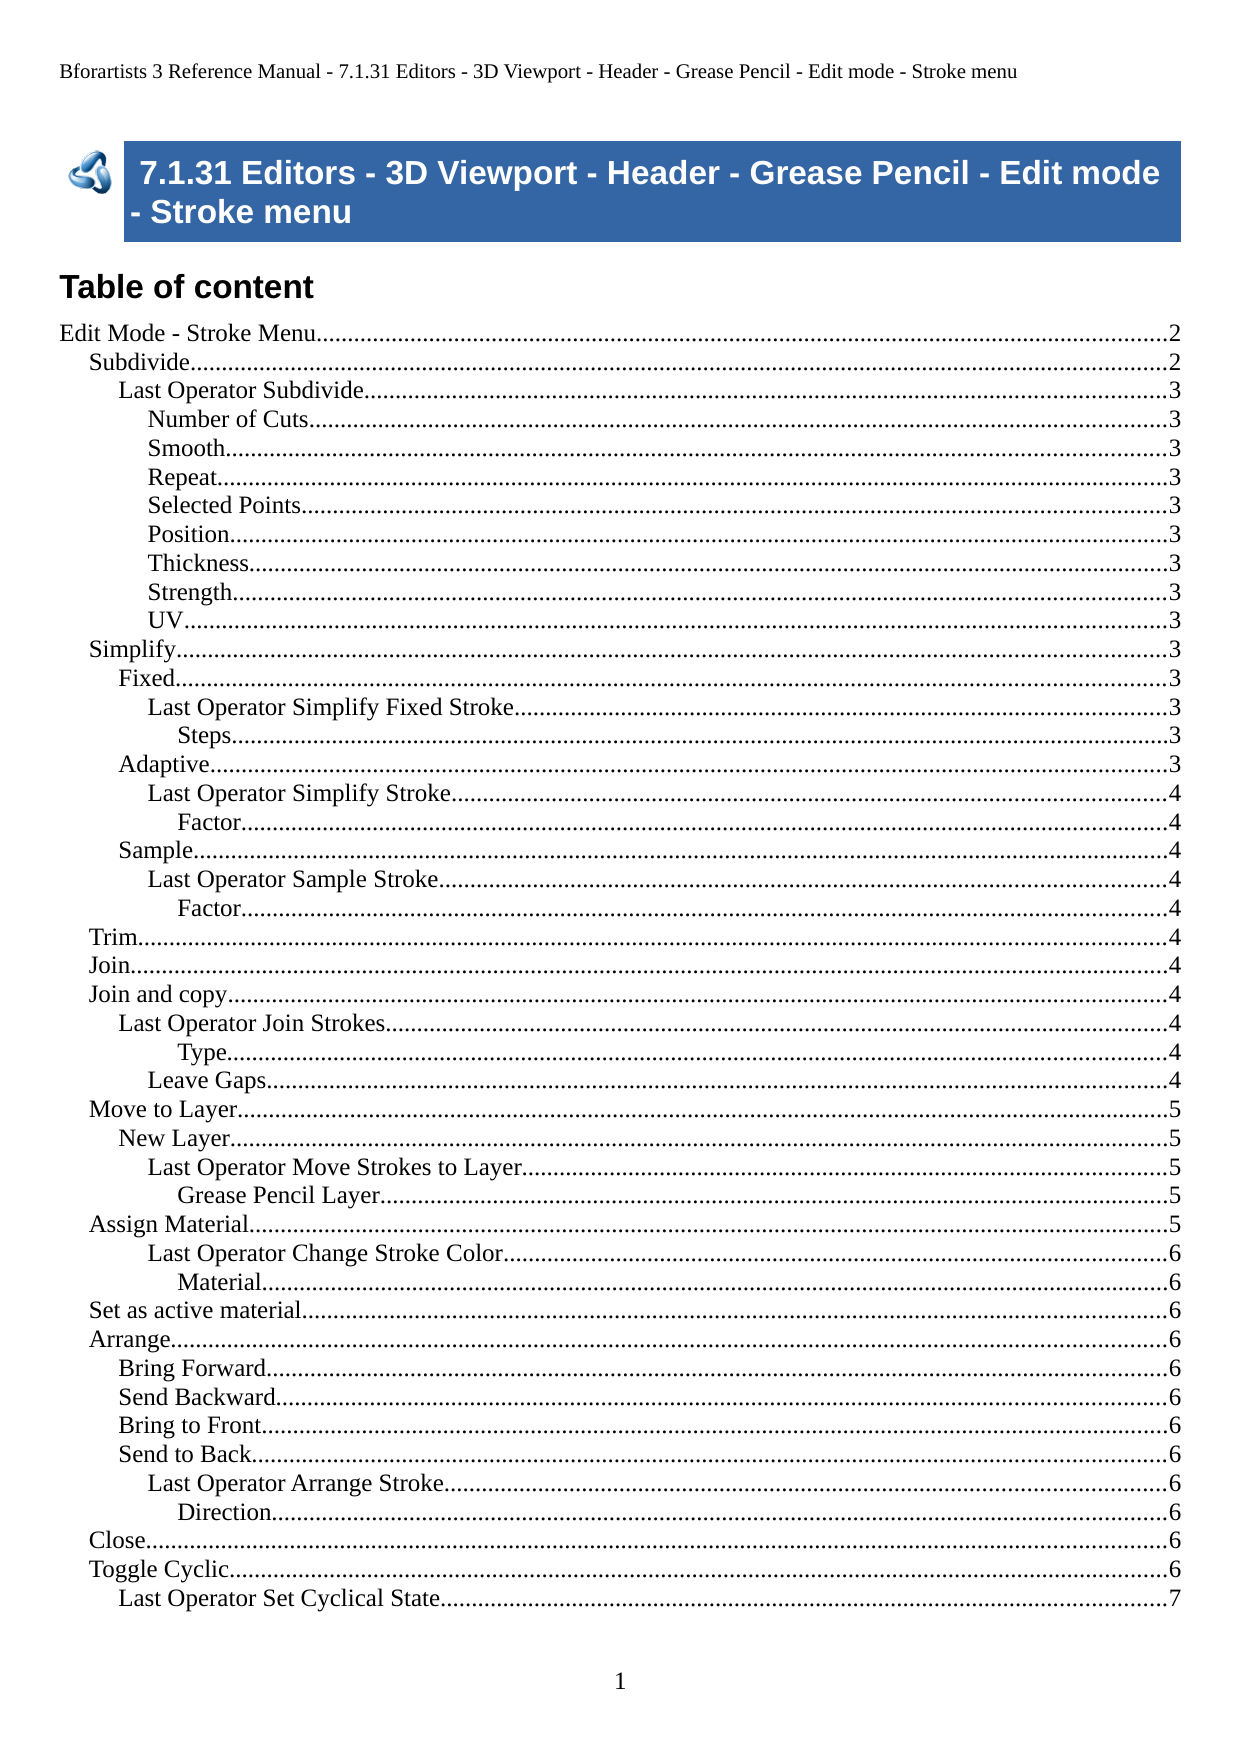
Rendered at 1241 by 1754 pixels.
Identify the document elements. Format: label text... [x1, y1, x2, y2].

text Factor 4 [177, 807, 1181, 835]
text Trim 4 [88, 922, 1181, 950]
text Last Operator Arrange Stroke 6 [147, 1468, 1181, 1497]
text Factor 4 [177, 893, 1181, 922]
text Toggle Cyclic 6 [88, 1554, 1181, 1583]
text Assign Material 5 [88, 1209, 1181, 1238]
text Last Operator Join Strokes 4 [118, 1008, 1181, 1037]
subtitle Table of content [59, 267, 1181, 305]
text Last Operator Simplify Fixed Stroke 3 [147, 692, 1181, 720]
text Edit Mode - Stroke Menu 2 [59, 318, 1181, 347]
text New Layer 5 [118, 1123, 1181, 1152]
text Last Operator Subdivide 3 [118, 375, 1181, 404]
text Fixed 3 [118, 663, 1181, 692]
text Arrange 6 [88, 1324, 1181, 1353]
text Move to Layer 5 [88, 1094, 1181, 1123]
text Last Operator Set Cyclical State 7 [118, 1583, 1181, 1612]
text Steps 3 [177, 720, 1181, 749]
text Bring to Front 6 [118, 1410, 1181, 1439]
text Last Operator Move Strokes to Layer 5 [147, 1152, 1181, 1180]
picture [65, 147, 114, 197]
text Adaptive 3 [118, 749, 1181, 778]
text Subdivide 2 [88, 347, 1181, 375]
text Repeat 3 [147, 462, 1181, 490]
text Number of Cuts 3 [147, 404, 1181, 433]
text Last Operator Sample Stroke 4 [147, 864, 1181, 893]
text Material 6 [177, 1267, 1181, 1295]
text Grease Pencil Layer 5 [177, 1180, 1181, 1209]
text Set as active material 6 [88, 1295, 1181, 1324]
text UV 3 [147, 605, 1181, 634]
text Send Backward 6 [118, 1382, 1181, 1410]
text Send to Back 6 [118, 1439, 1181, 1468]
text Sample 4 [118, 835, 1181, 864]
text Join 4 [88, 950, 1181, 979]
text Bring Forward 6 [118, 1353, 1181, 1382]
text Last Operator Simplify Stroke 4 [147, 778, 1181, 807]
table_header 7.1.31 Editors - 3D Viewport - Header - Grease Pencil - Edit mode - Stroke menu [124, 141, 1181, 242]
text Last Operator Change Stroke Color 6 [147, 1238, 1181, 1267]
text Close 6 [88, 1525, 1181, 1554]
table_header [59, 141, 124, 242]
text Position 3 [147, 519, 1181, 548]
text Smooth 3 [147, 433, 1181, 462]
text Direction 6 [177, 1497, 1181, 1525]
text Thickness 3 [147, 548, 1181, 577]
text Type 4 [177, 1037, 1181, 1065]
text Simplify 3 [88, 634, 1181, 663]
text Strength 3 [147, 577, 1181, 605]
text Leave Gaps 4 [147, 1065, 1181, 1094]
text Join and copy 4 [88, 979, 1181, 1008]
text Selected Points 3 [147, 490, 1181, 519]
